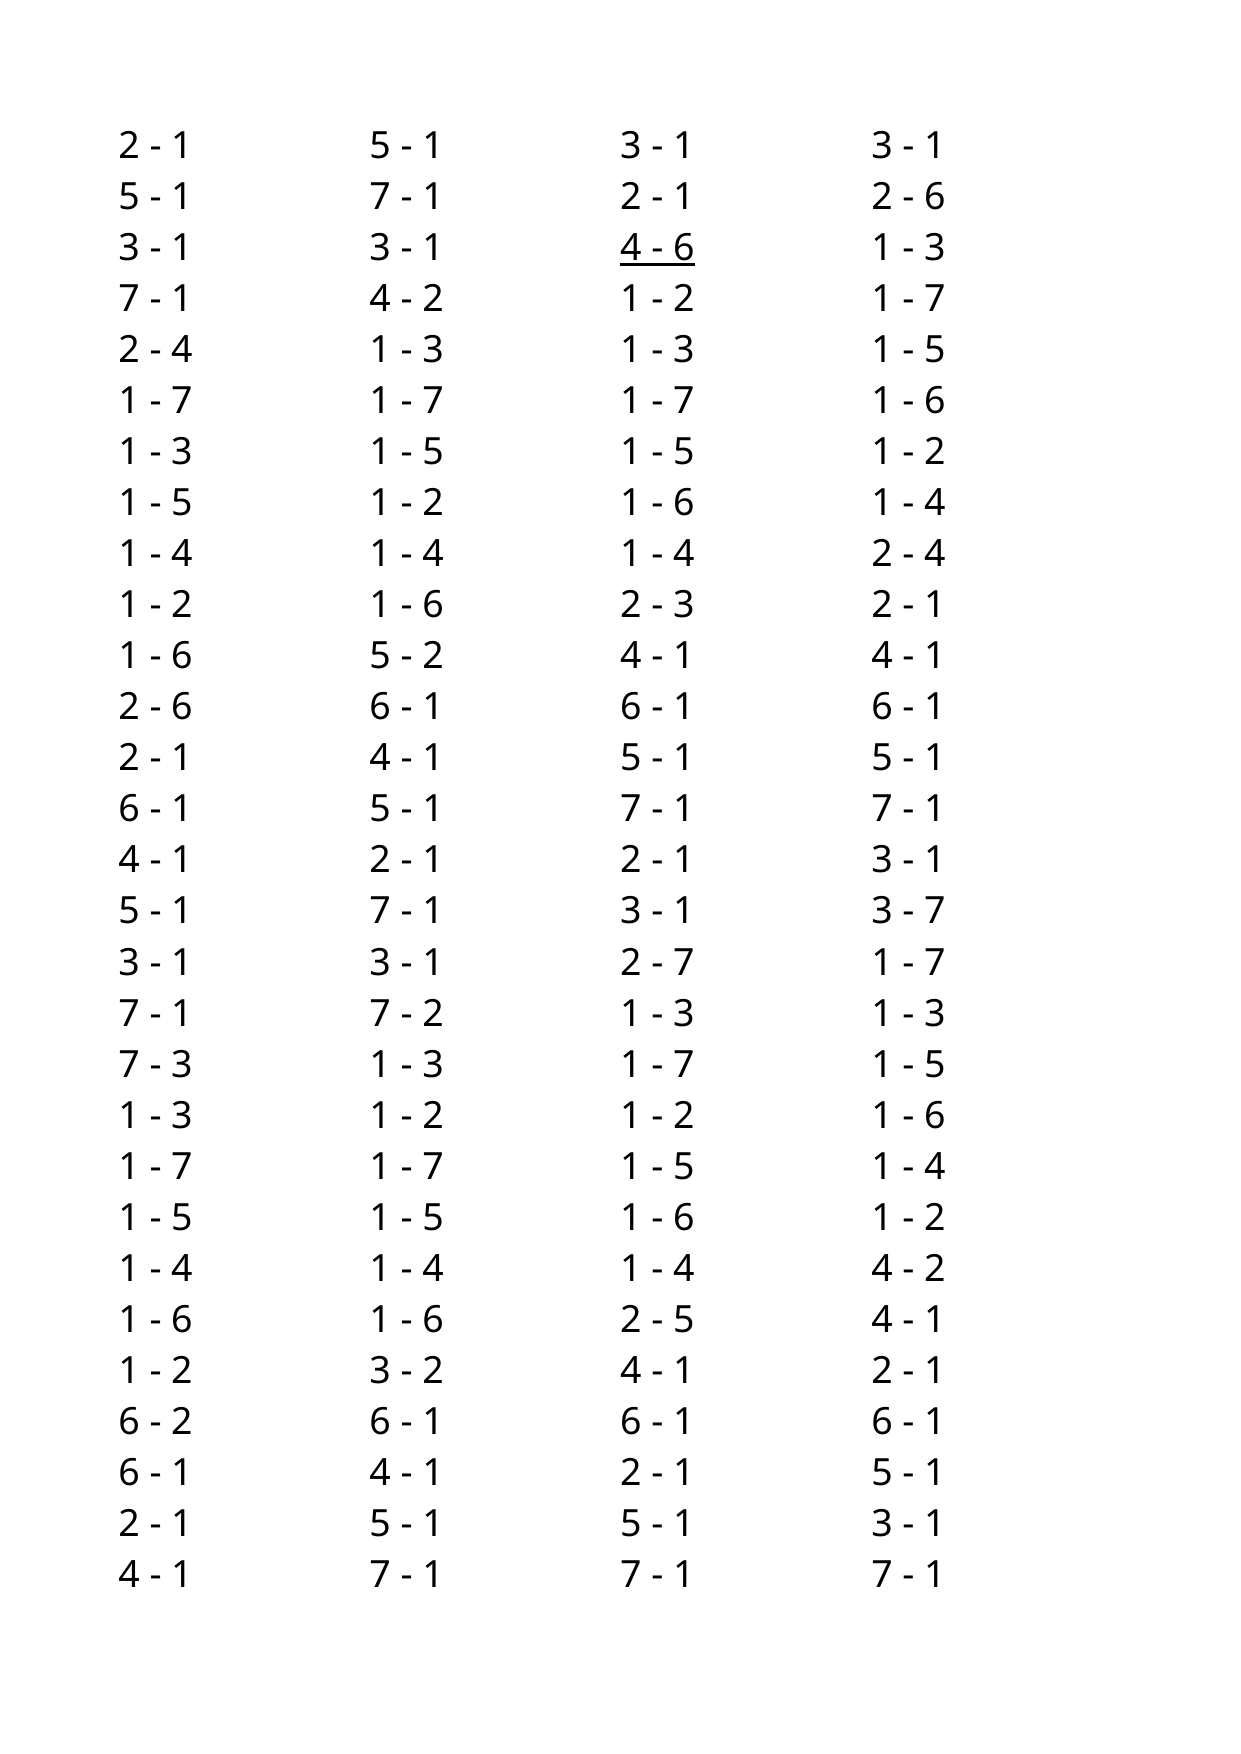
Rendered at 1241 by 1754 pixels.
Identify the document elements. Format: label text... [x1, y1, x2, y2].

text 1 - 7 [118, 373, 369, 424]
text 1 - 4 [620, 526, 871, 577]
text 1 - 6 [620, 475, 871, 526]
text 7 - 1 [871, 1547, 1122, 1598]
text 1 - 3 [620, 986, 871, 1037]
text 2 - 1 [871, 577, 1122, 628]
text 1 - 4 [871, 475, 1122, 526]
text 5 - 1 [871, 731, 1122, 782]
text 5 - 2 [369, 628, 620, 679]
text 3 - 1 [871, 833, 1122, 884]
text 2 - 6 [871, 169, 1122, 220]
text 1 - 7 [369, 373, 620, 424]
text 4 - 1 [871, 628, 1122, 679]
text 1 - 7 [871, 935, 1122, 986]
text 4 - 1 [620, 628, 871, 679]
text 2 - 1 [118, 731, 369, 782]
text 4 - 1 [118, 833, 369, 884]
text 3 - 2 [369, 1343, 620, 1394]
text 1 - 5 [118, 475, 369, 526]
text 4 - 1 [620, 1343, 871, 1394]
text 1 - 3 [620, 322, 871, 373]
text 1 - 4 [369, 1241, 620, 1292]
text 6 - 2 [118, 1394, 369, 1445]
text 7 - 3 [118, 1037, 369, 1088]
text 1 - 5 [620, 424, 871, 475]
text 1 - 6 [369, 577, 620, 628]
text 3 - 1 [118, 220, 369, 271]
text 2 - 3 [620, 577, 871, 628]
text 1 - 2 [369, 475, 620, 526]
text 3 - 1 [620, 884, 871, 935]
text 7 - 1 [620, 782, 871, 833]
text 1 - 4 [871, 1139, 1122, 1190]
text 4 - 1 [369, 731, 620, 782]
text 2 - 1 [620, 1445, 871, 1496]
text 3 - 1 [369, 220, 620, 271]
text 3 - 1 [871, 118, 1122, 169]
text 1 - 2 [871, 424, 1122, 475]
text 4 - 2 [369, 271, 620, 322]
text 3 - 7 [871, 884, 1122, 935]
text 7 - 1 [118, 271, 369, 322]
text 5 - 1 [369, 782, 620, 833]
text 7 - 1 [118, 986, 369, 1037]
text 1 - 4 [118, 526, 369, 577]
text 1 - 3 [871, 220, 1122, 271]
text 6 - 1 [871, 679, 1122, 731]
text 1 - 6 [118, 1292, 369, 1343]
text 4 - 2 [871, 1241, 1122, 1292]
text 2 - 1 [369, 833, 620, 884]
text 1 - 2 [871, 1190, 1122, 1241]
text 1 - 6 [369, 1292, 620, 1343]
text 3 - 1 [871, 1496, 1122, 1547]
text 1 - 6 [871, 373, 1122, 424]
text 1 - 2 [620, 271, 871, 322]
text 5 - 1 [118, 884, 369, 935]
text 4 - 1 [369, 1445, 620, 1496]
text 7 - 1 [871, 782, 1122, 833]
text 7 - 1 [369, 169, 620, 220]
text 1 - 4 [369, 526, 620, 577]
text 1 - 3 [118, 424, 369, 475]
text 1 - 2 [369, 1088, 620, 1139]
text 1 - 5 [118, 1190, 369, 1241]
text 7 - 1 [369, 1547, 620, 1598]
text 1 - 4 [620, 1241, 871, 1292]
text 6 - 1 [118, 1445, 369, 1496]
text 4 - 1 [118, 1547, 369, 1598]
text 1 - 7 [871, 271, 1122, 322]
text 1 - 2 [620, 1088, 871, 1139]
text 7 - 1 [369, 884, 620, 935]
text 3 - 1 [620, 118, 871, 169]
text 2 - 7 [620, 935, 871, 986]
text 2 - 1 [118, 118, 369, 169]
text 7 - 2 [369, 986, 620, 1037]
text 1 - 7 [620, 373, 871, 424]
text 6 - 1 [118, 782, 369, 833]
text 5 - 1 [369, 118, 620, 169]
text 6 - 1 [620, 1394, 871, 1445]
text 1 - 2 [118, 577, 369, 628]
text 1 - 5 [369, 424, 620, 475]
text 6 - 1 [871, 1394, 1122, 1445]
text 5 - 1 [871, 1445, 1122, 1496]
text 1 - 7 [118, 1139, 369, 1190]
text 1 - 5 [871, 1037, 1122, 1088]
text 2 - 1 [620, 169, 871, 220]
text 1 - 3 [118, 1088, 369, 1139]
text 1 - 5 [620, 1139, 871, 1190]
text 2 - 4 [871, 526, 1122, 577]
text 7 - 1 [620, 1547, 871, 1598]
text 4 - 1 [871, 1292, 1122, 1343]
text 5 - 1 [118, 169, 369, 220]
text 1 - 4 [118, 1241, 369, 1292]
text 3 - 1 [118, 935, 369, 986]
text 6 - 1 [620, 679, 871, 731]
text 2 - 4 [118, 322, 369, 373]
text 1 - 5 [871, 322, 1122, 373]
text 3 - 1 [369, 935, 620, 986]
text 1 - 6 [118, 628, 369, 679]
text 5 - 1 [369, 1496, 620, 1547]
text 2 - 1 [118, 1496, 369, 1547]
text 2 - 1 [620, 833, 871, 884]
text 2 - 6 [118, 679, 369, 731]
text 1 - 6 [620, 1190, 871, 1241]
text 1 - 7 [369, 1139, 620, 1190]
text 1 - 2 [118, 1343, 369, 1394]
text 4 - 6 [620, 220, 871, 271]
text 1 - 7 [620, 1037, 871, 1088]
text 6 - 1 [369, 679, 620, 731]
text 1 - 3 [369, 322, 620, 373]
text 5 - 1 [620, 1496, 871, 1547]
text 2 - 1 [871, 1343, 1122, 1394]
text 1 - 6 [871, 1088, 1122, 1139]
text 2 - 5 [620, 1292, 871, 1343]
text 6 - 1 [369, 1394, 620, 1445]
text 5 - 1 [620, 731, 871, 782]
text 1 - 3 [871, 986, 1122, 1037]
text 1 - 3 [369, 1037, 620, 1088]
text 1 - 5 [369, 1190, 620, 1241]
